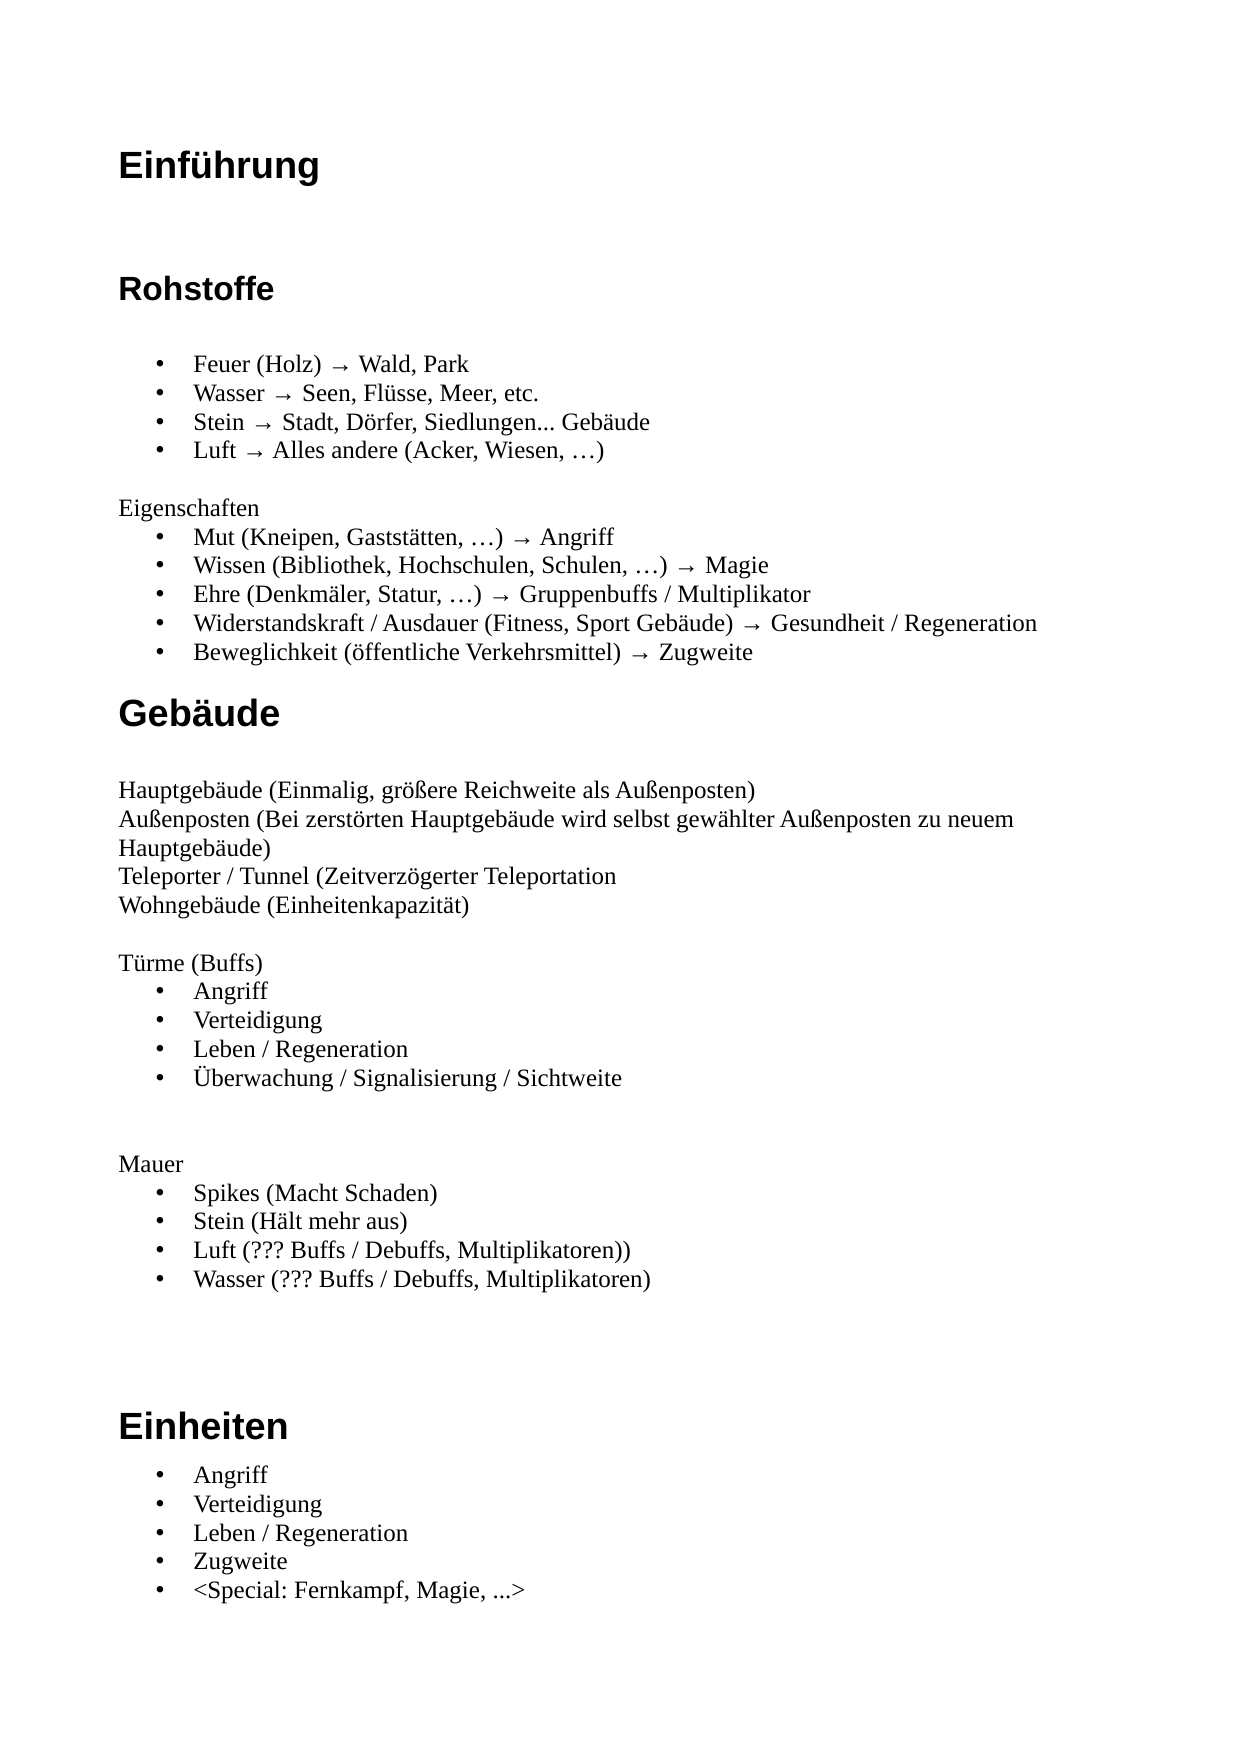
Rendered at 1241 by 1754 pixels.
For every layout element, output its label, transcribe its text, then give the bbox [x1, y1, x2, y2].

list Wasser (??? Buffs / Debuffs, Multiplikatoren) [156, 1264, 1122, 1293]
list <Special: Fernkampf, Magie, ...> [156, 1575, 1122, 1604]
text Mauer [118, 1149, 1122, 1178]
text Hauptgebäude (Einmalig, größere Reichweite als Außenposten) [118, 775, 1122, 804]
list Stein (Hält mehr aus) [156, 1206, 1122, 1235]
list Angriff [156, 976, 1122, 1005]
subtitle Gebäude [118, 690, 1122, 734]
list Spikes (Macht Schaden) [156, 1178, 1122, 1206]
subtitle Einführung [118, 143, 1122, 187]
list Ehre (Denkmäler, Statur, …) → Gruppenbuffs / Multiplikator [156, 579, 1122, 608]
text Außenposten (Bei zerstörten Hauptgebäude wird selbst gewählter Außenposten zu neuem Hauptgebäude) [118, 804, 1122, 861]
list Widerstandskraft / Ausdauer (Fitness, Sport Gebäude) → Gesundheit / Regeneration [156, 608, 1122, 637]
list Stein → Stadt, Dörfer, Siedlungen... Gebäude [156, 407, 1122, 435]
text Eigenschaften [118, 493, 1122, 522]
list Mut (Kneipen, Gaststätten, …) → Angriff [156, 522, 1122, 550]
list Leben / Regeneration [156, 1518, 1122, 1546]
text Teleporter / Tunnel (Zeitverzögerter Teleportation [118, 861, 1122, 890]
subtitle Einheiten [118, 1404, 1122, 1448]
list Wissen (Bibliothek, Hochschulen, Schulen, …) → Magie [156, 550, 1122, 579]
subtitle Rohstoffe [118, 269, 1122, 308]
list Verteidigung [156, 1005, 1122, 1034]
list Überwachung / Signalisierung / Sichtweite [156, 1063, 1122, 1091]
text Wohngebäude (Einheitenkapazität) [118, 890, 1122, 919]
list Wasser → Seen, Flüsse, Meer, etc. [156, 378, 1122, 407]
list Zugweite [156, 1546, 1122, 1575]
list Beweglichkeit (öffentliche Verkehrsmittel) → Zugweite [156, 637, 1122, 665]
list Verteidigung [156, 1489, 1122, 1518]
list Luft (??? Buffs / Debuffs, Multiplikatoren)) [156, 1235, 1122, 1264]
list Feuer (Holz) → Wald, Park [156, 349, 1122, 378]
text Türme (Buffs) [118, 948, 1122, 976]
list Luft → Alles andere (Acker, Wiesen, …) [156, 435, 1122, 464]
list Leben / Regeneration [156, 1034, 1122, 1063]
list Angriff [156, 1460, 1122, 1489]
